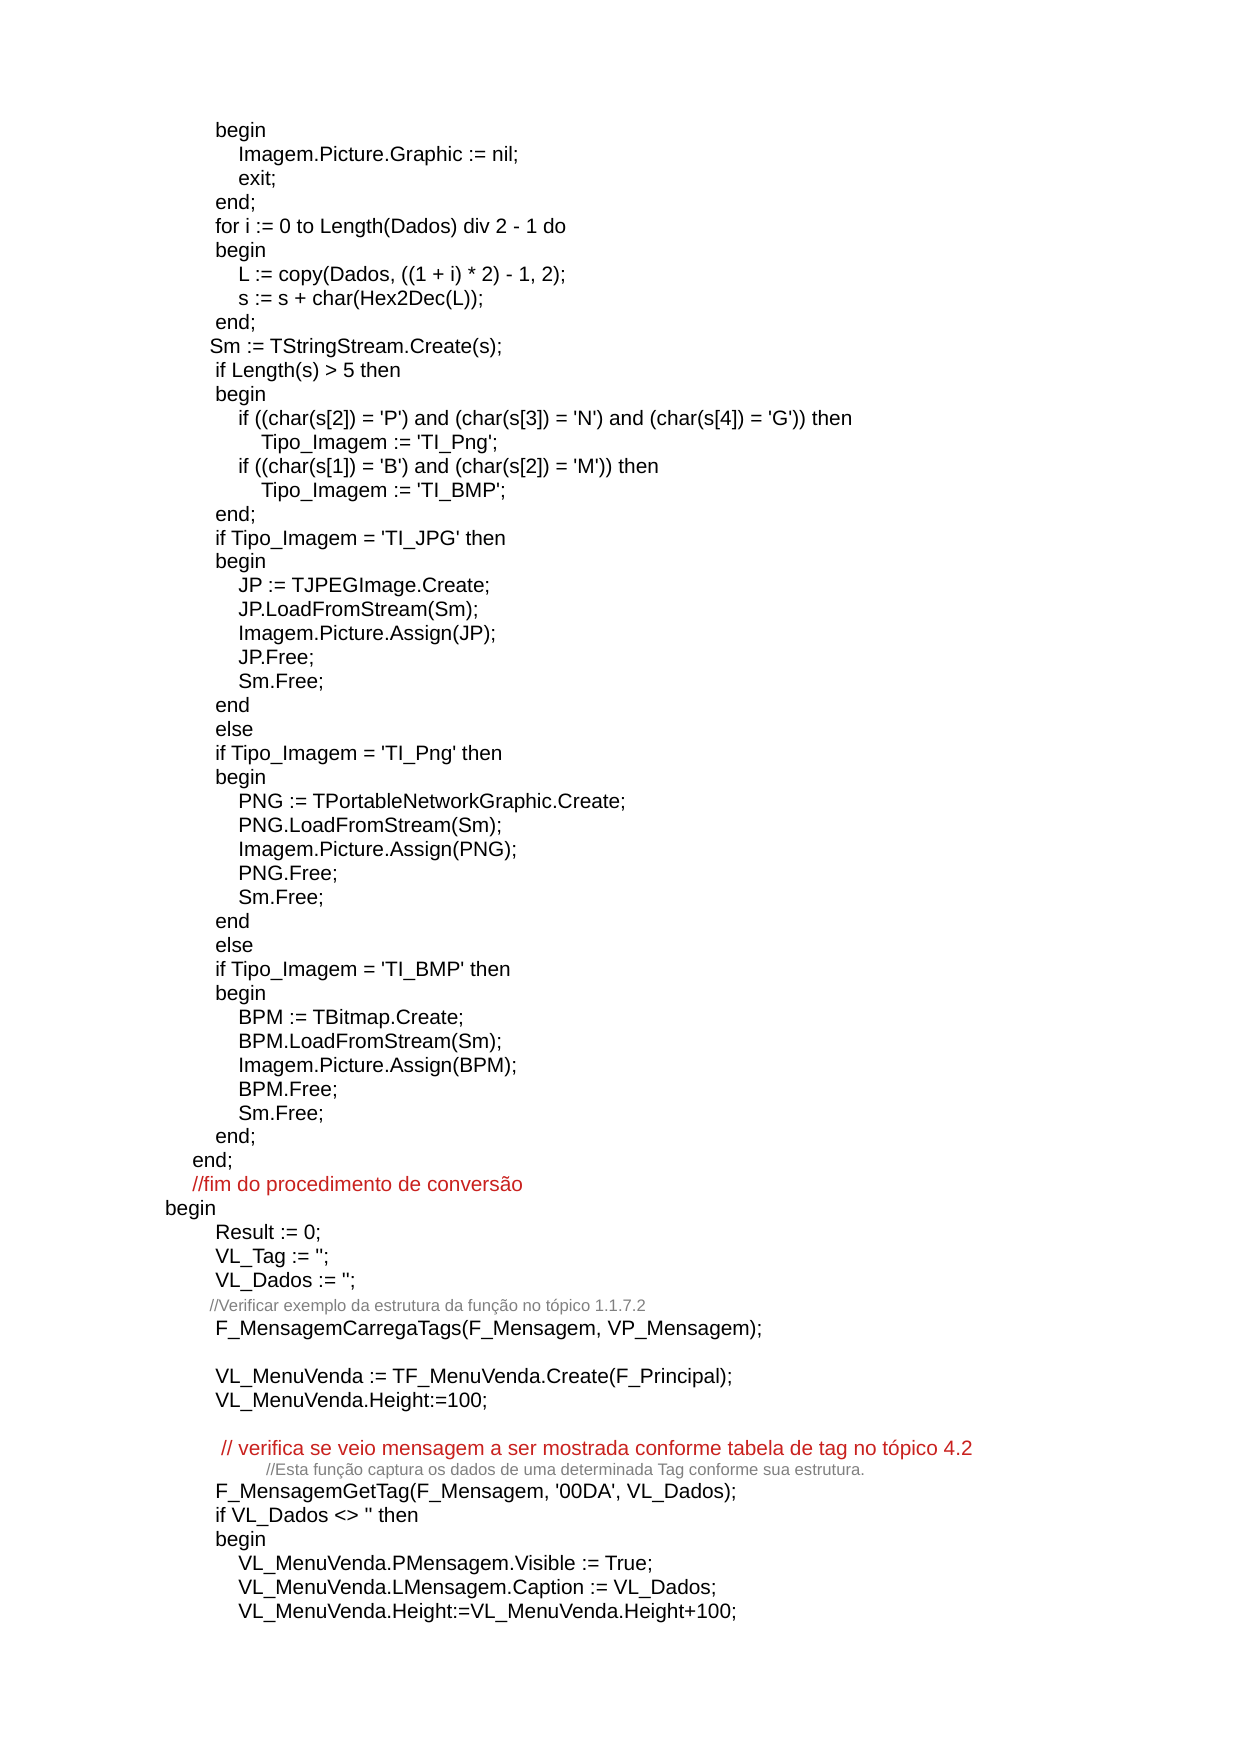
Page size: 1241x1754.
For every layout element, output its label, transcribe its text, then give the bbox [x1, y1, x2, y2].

text if Length(s) > 5 then [118, 358, 1122, 382]
text s := s + char(Hex2Dec(L)); [118, 286, 1122, 310]
text begin [118, 1196, 1122, 1220]
text if ((char(s[2]) = 'P') and (char(s[3]) = 'N') and (char(s[4]) = 'G')) then [118, 406, 1122, 429]
text exit; [118, 166, 1122, 190]
text VL_MenuVenda.PMensagem.Visible := True; [118, 1551, 1122, 1575]
text Sm.Free; [118, 885, 1122, 909]
text Imagem.Picture.Assign(JP); [118, 621, 1122, 645]
text end [118, 693, 1122, 717]
text begin [118, 238, 1122, 262]
text //Esta função captura os dados de uma determinada Tag conforme sua estrutura. [118, 1460, 1122, 1479]
text //fim do procedimento de conversão [118, 1172, 1122, 1196]
text else [118, 933, 1122, 957]
text VL_Tag := ''; [118, 1244, 1122, 1268]
text if Tipo_Imagem = 'TI_BMP' then [118, 957, 1122, 981]
text BPM := TBitmap.Create; [118, 1004, 1122, 1028]
text if ((char(s[1]) = 'B') and (char(s[2]) = 'M')) then [118, 453, 1122, 477]
text Imagem.Picture.Assign(PNG); [118, 837, 1122, 861]
text end; [118, 1148, 1122, 1172]
text JP.Free; [118, 645, 1122, 669]
text Sm.Free; [118, 669, 1122, 693]
text else [118, 717, 1122, 741]
text begin [118, 118, 1122, 142]
text PNG := TPortableNetworkGraphic.Create; [118, 789, 1122, 813]
text JP := TJPEGImage.Create; [118, 573, 1122, 597]
text begin [118, 765, 1122, 789]
text begin [118, 981, 1122, 1004]
text VL_MenuVenda.LMensagem.Caption := VL_Dados; [118, 1575, 1122, 1599]
text VL_Dados := ''; [118, 1268, 1122, 1292]
text for i := 0 to Length(Dados) div 2 - 1 do [118, 214, 1122, 238]
text begin [118, 382, 1122, 406]
text Sm.Free; [118, 1100, 1122, 1124]
text PNG.Free; [118, 861, 1122, 885]
text end; [118, 310, 1122, 334]
text Result := 0; [118, 1220, 1122, 1244]
text VL_MenuVenda := TF_MenuVenda.Create(F_Principal); [118, 1364, 1122, 1388]
text JP.LoadFromStream(Sm); [118, 597, 1122, 621]
text F_MensagemCarregaTags(F_Mensagem, VP_Mensagem); [118, 1316, 1122, 1340]
text Tipo_Imagem := 'TI_BMP'; [118, 477, 1122, 501]
text BPM.Free; [118, 1076, 1122, 1100]
text if Tipo_Imagem = 'TI_JPG' then [118, 525, 1122, 549]
text Sm := TStringStream.Create(s); [118, 334, 1122, 358]
text Tipo_Imagem := 'TI_Png'; [118, 429, 1122, 453]
text if VL_Dados <> '' then [118, 1503, 1122, 1527]
text Imagem.Picture.Assign(BPM); [118, 1052, 1122, 1076]
text end [118, 909, 1122, 933]
text VL_MenuVenda.Height:=VL_MenuVenda.Height+100; [118, 1599, 1122, 1623]
text BPM.LoadFromStream(Sm); [118, 1028, 1122, 1052]
text begin [118, 1527, 1122, 1551]
text L := copy(Dados, ((1 + i) * 2) - 1, 2); [118, 262, 1122, 286]
text end; [118, 501, 1122, 525]
text F_MensagemGetTag(F_Mensagem, '00DA', VL_Dados); [118, 1479, 1122, 1503]
text begin [118, 549, 1122, 573]
text Imagem.Picture.Graphic := nil; [118, 142, 1122, 166]
text //Verificar exemplo da estrutura da função no tópico 1.1.7.2 [118, 1292, 1122, 1316]
text end; [118, 190, 1122, 214]
text end; [118, 1124, 1122, 1148]
text VL_MenuVenda.Height:=100; [118, 1388, 1122, 1412]
text // verifica se veio mensagem a ser mostrada conforme tabela de tag no tópico 4.2 [118, 1436, 1122, 1460]
text if Tipo_Imagem = 'TI_Png' then [118, 741, 1122, 765]
text PNG.LoadFromStream(Sm); [118, 813, 1122, 837]
